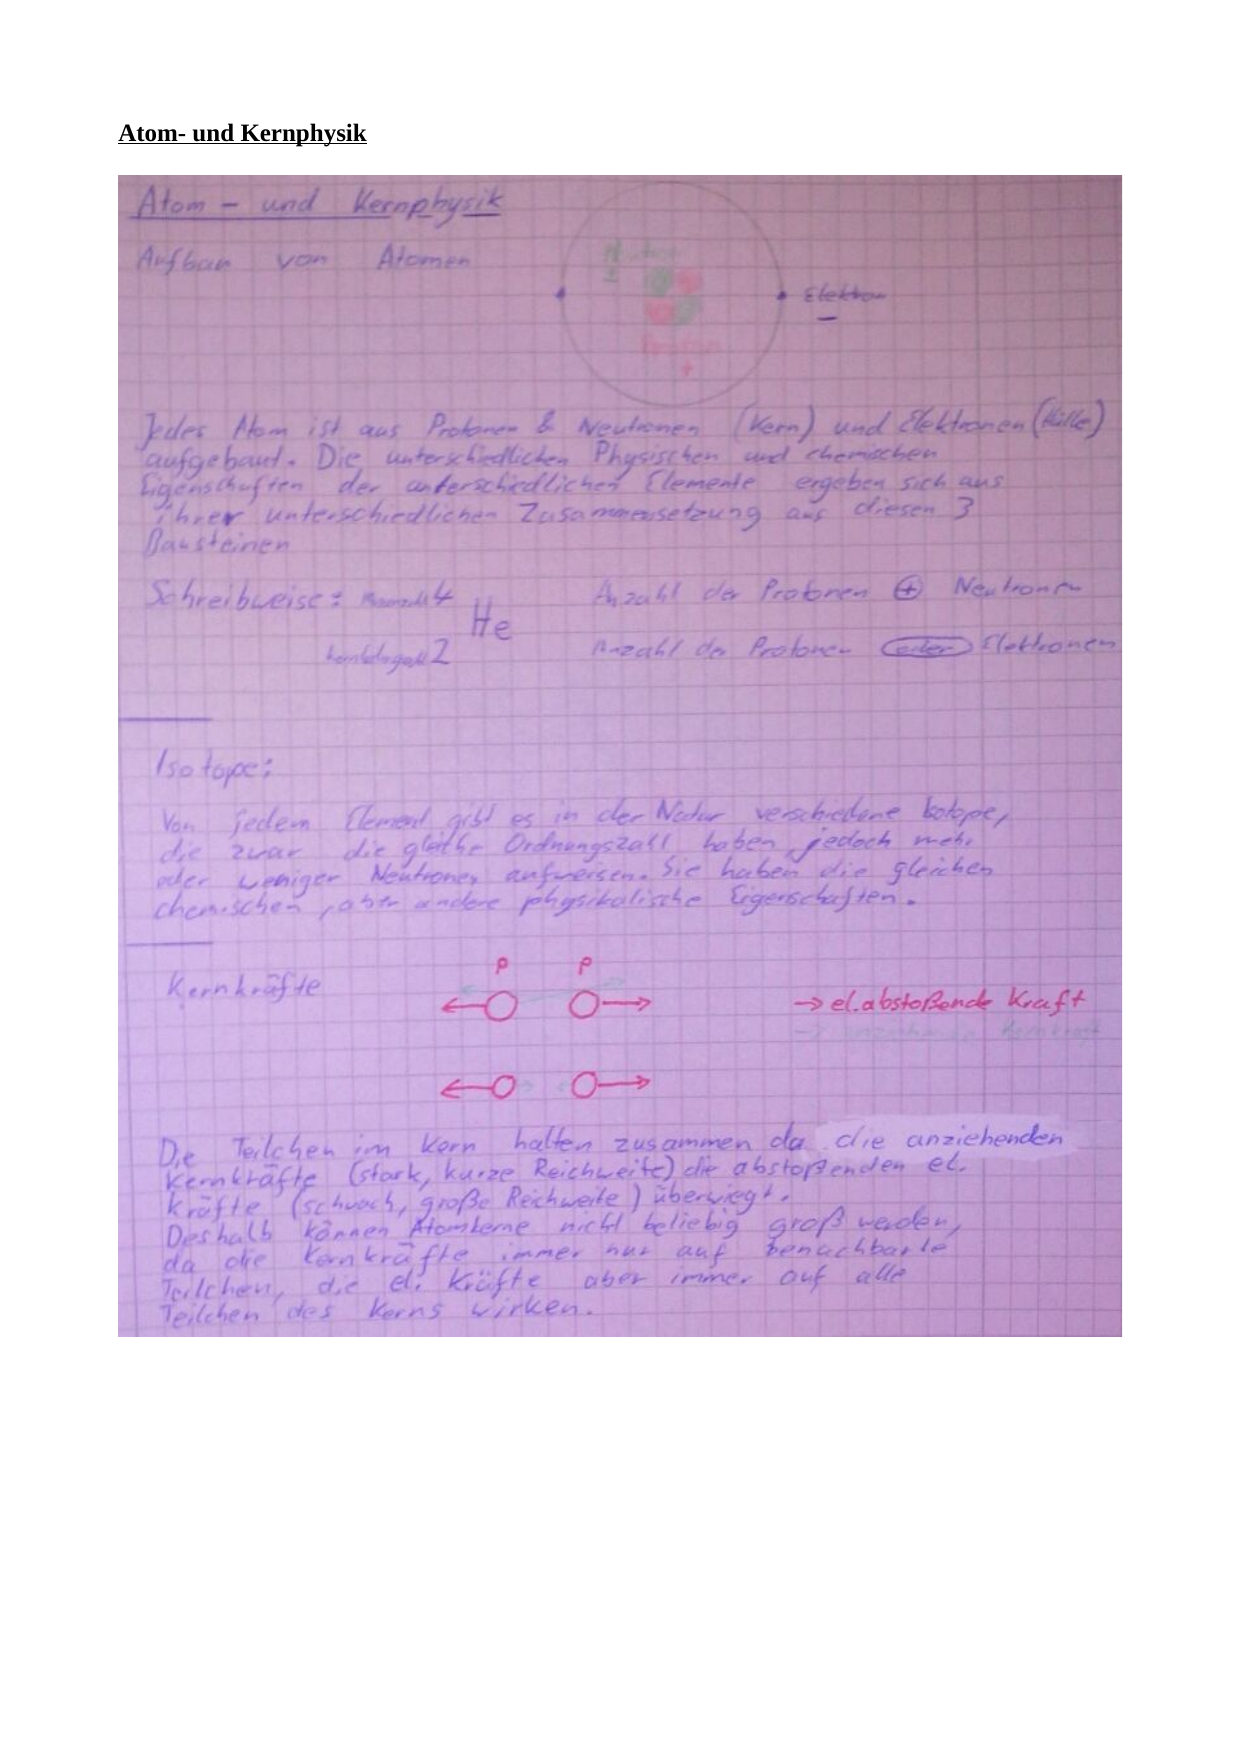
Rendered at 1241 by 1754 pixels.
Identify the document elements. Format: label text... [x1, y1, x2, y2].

text Atom- und Kernphysik [118, 118, 1122, 147]
picture [118, 175, 1123, 1337]
